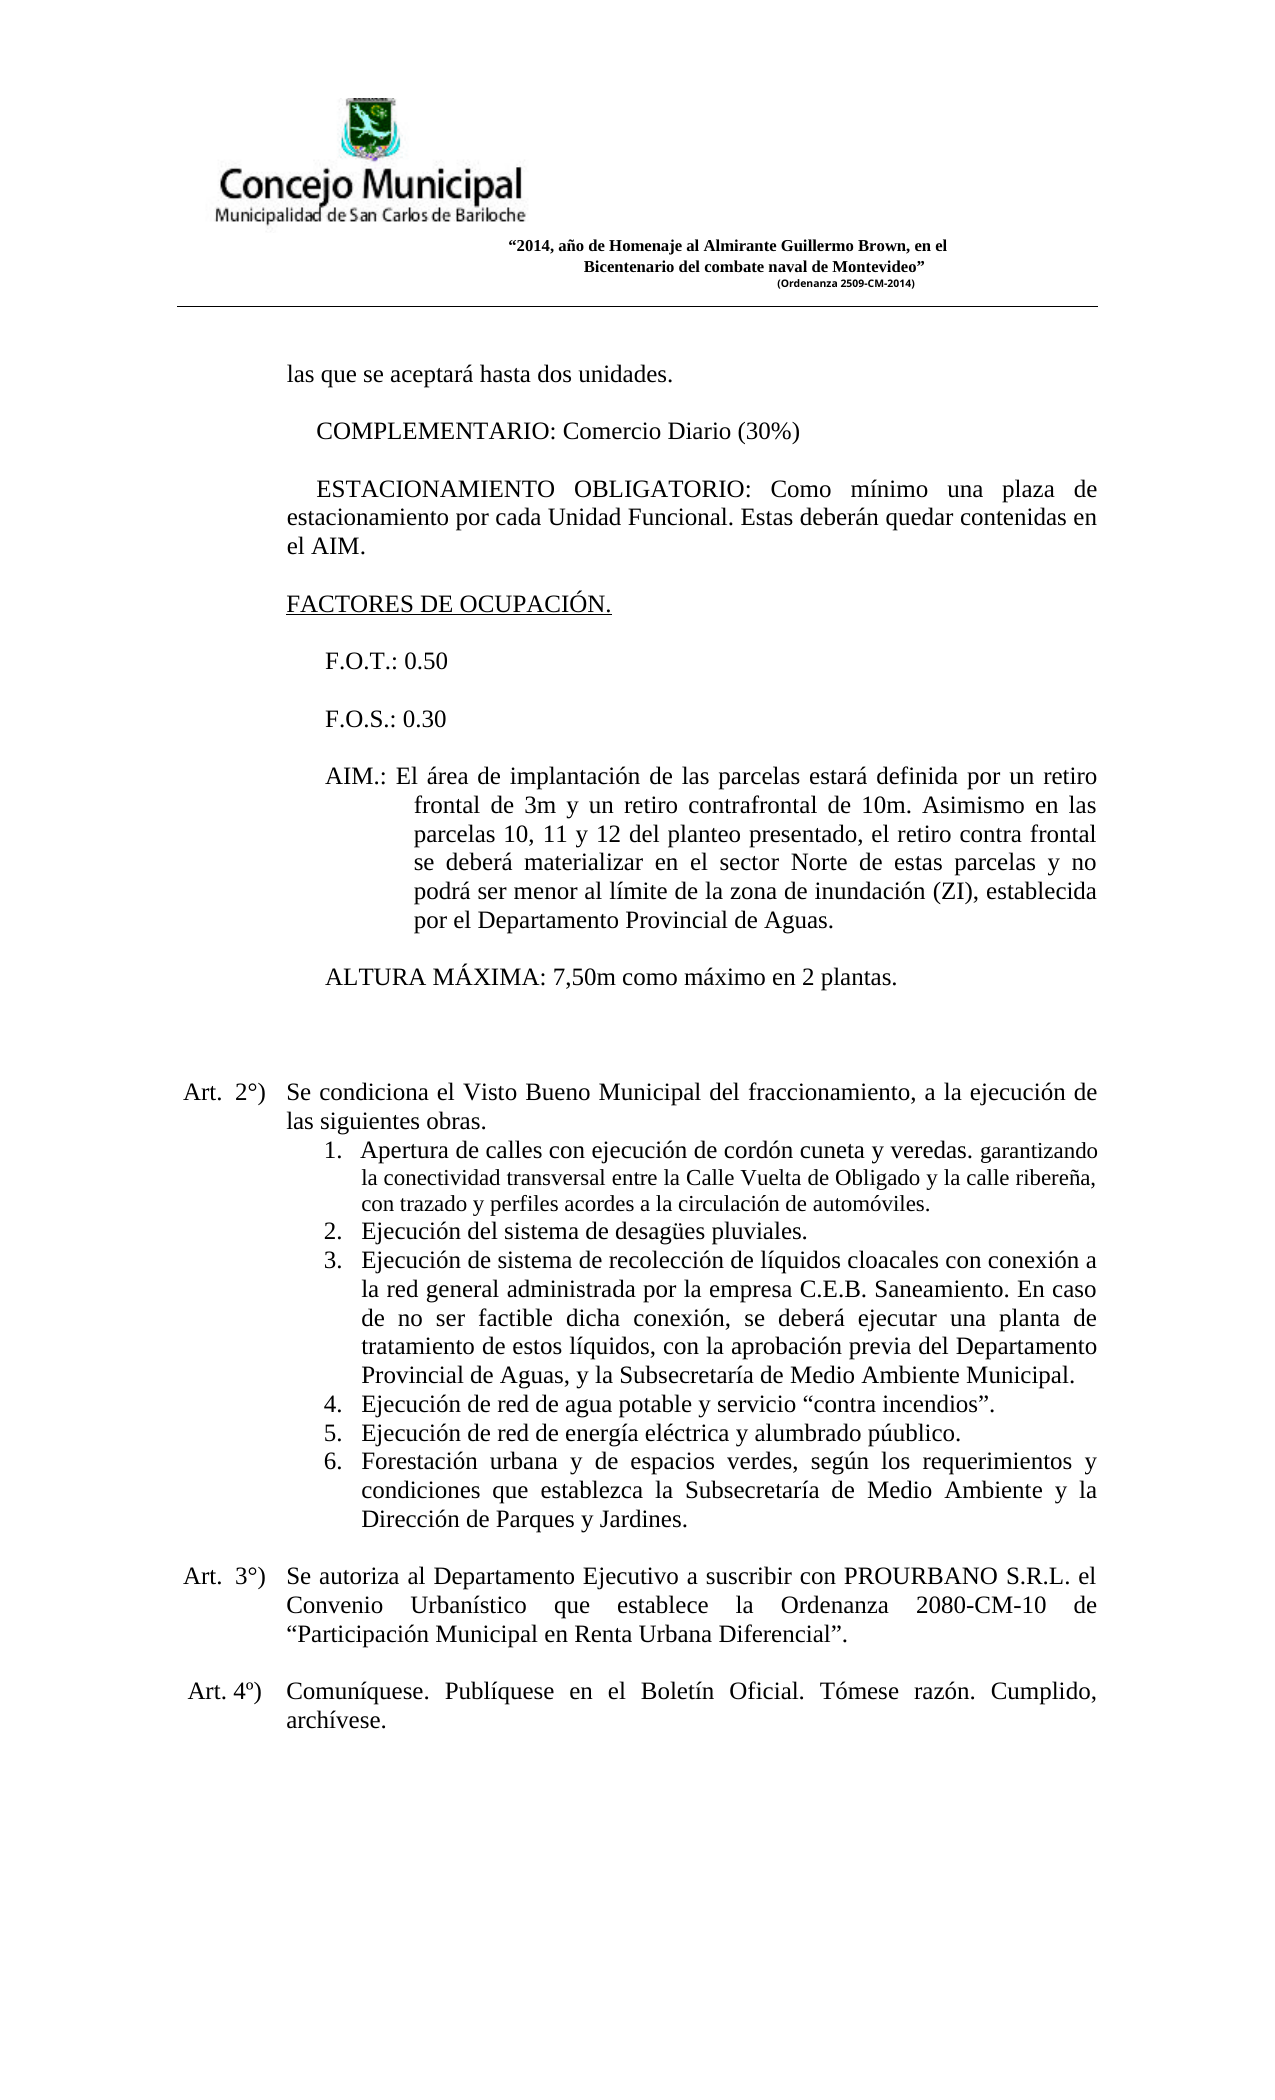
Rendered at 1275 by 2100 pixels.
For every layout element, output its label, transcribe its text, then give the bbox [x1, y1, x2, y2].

table_cell Art. 4º) [170, 1676, 279, 1734]
table_cell Comuníquese. Publíquese en el Boletín Oficial. Tómese razón. Cumplido, archívese. [279, 1676, 1105, 1734]
picture [194, 98, 554, 234]
table_cell Se autoriza al Departamento Ejecutivo a suscribir con PROURBANO S.R.L. el Convenio Urbanístico que establece la Ordenanza 2080-CM-10 de “Participación Municipal en Renta Urbana Diferencial”. [279, 1561, 1105, 1676]
table_cell Se condiciona el Visto Bueno Municipal del fraccionamiento, a la ejecución de las siguientes obras. Apertura de calles con ejecución de cordón cuneta y veredas. garantizando la conectividad transversal entre la Calle Vuelta de Obligado y la calle ribereña, con trazado y perfiles acordes a la circulación de automóviles. Ejecución del sistema de desagües pluviales. Ejecución de sistema de recolección de líquidos cloacales con conexión a la red general administrada por la empresa C.E.B. Saneamiento. En caso de no ser factible dicha conexión, se deberá ejecutar una planta de tratamiento de estos líquidos, con la aprobación previa del Departamento Provincial de Aguas, y la Subsecretaría de Medio Ambiente Municipal. Ejecución de red de agua potable y servicio “contra incendios”. Ejecución de red de energía eléctrica y alumbrado púublico. Forestación urbana y de espacios verdes, según los requerimientos y condiciones que establezca la Subsecretaría de Medio Ambiente y la Dirección de Parques y Jardines. [279, 1078, 1105, 1561]
table_cell Art. 2°) [170, 1078, 279, 1561]
table_header [170, 359, 279, 1077]
table_header las que se aceptará hasta dos unidades. COMPLEMENTARIO: Comercio Diario (30%) ESTACIONAMIENTO OBLIGATORIO: Como mínimo una plaza de estacionamiento por cada Unidad Funcional. Estas deberán quedar contenidas en el AIM. FACTORES DE OCUPACIÓN. F.O.T.: 0.50 F.O.S.: 0.30 AIM.: El área de implantación de las parcelas estará definida por un retiro frontal de 3m y un retiro contrafrontal de 10m. Asimismo en las parcelas 10, 11 y 12 del planteo presentado, el retiro contra frontal se deberá materializar en el sector Norte de estas parcelas y no podrá ser menor al límite de la zona de inundación (ZI), establecida por el Departamento Provincial de Aguas. ALTURA MÁXIMA: 7,50m como máximo en 2 plantas. [279, 359, 1105, 1077]
table_cell Art. 3°) [170, 1561, 279, 1676]
